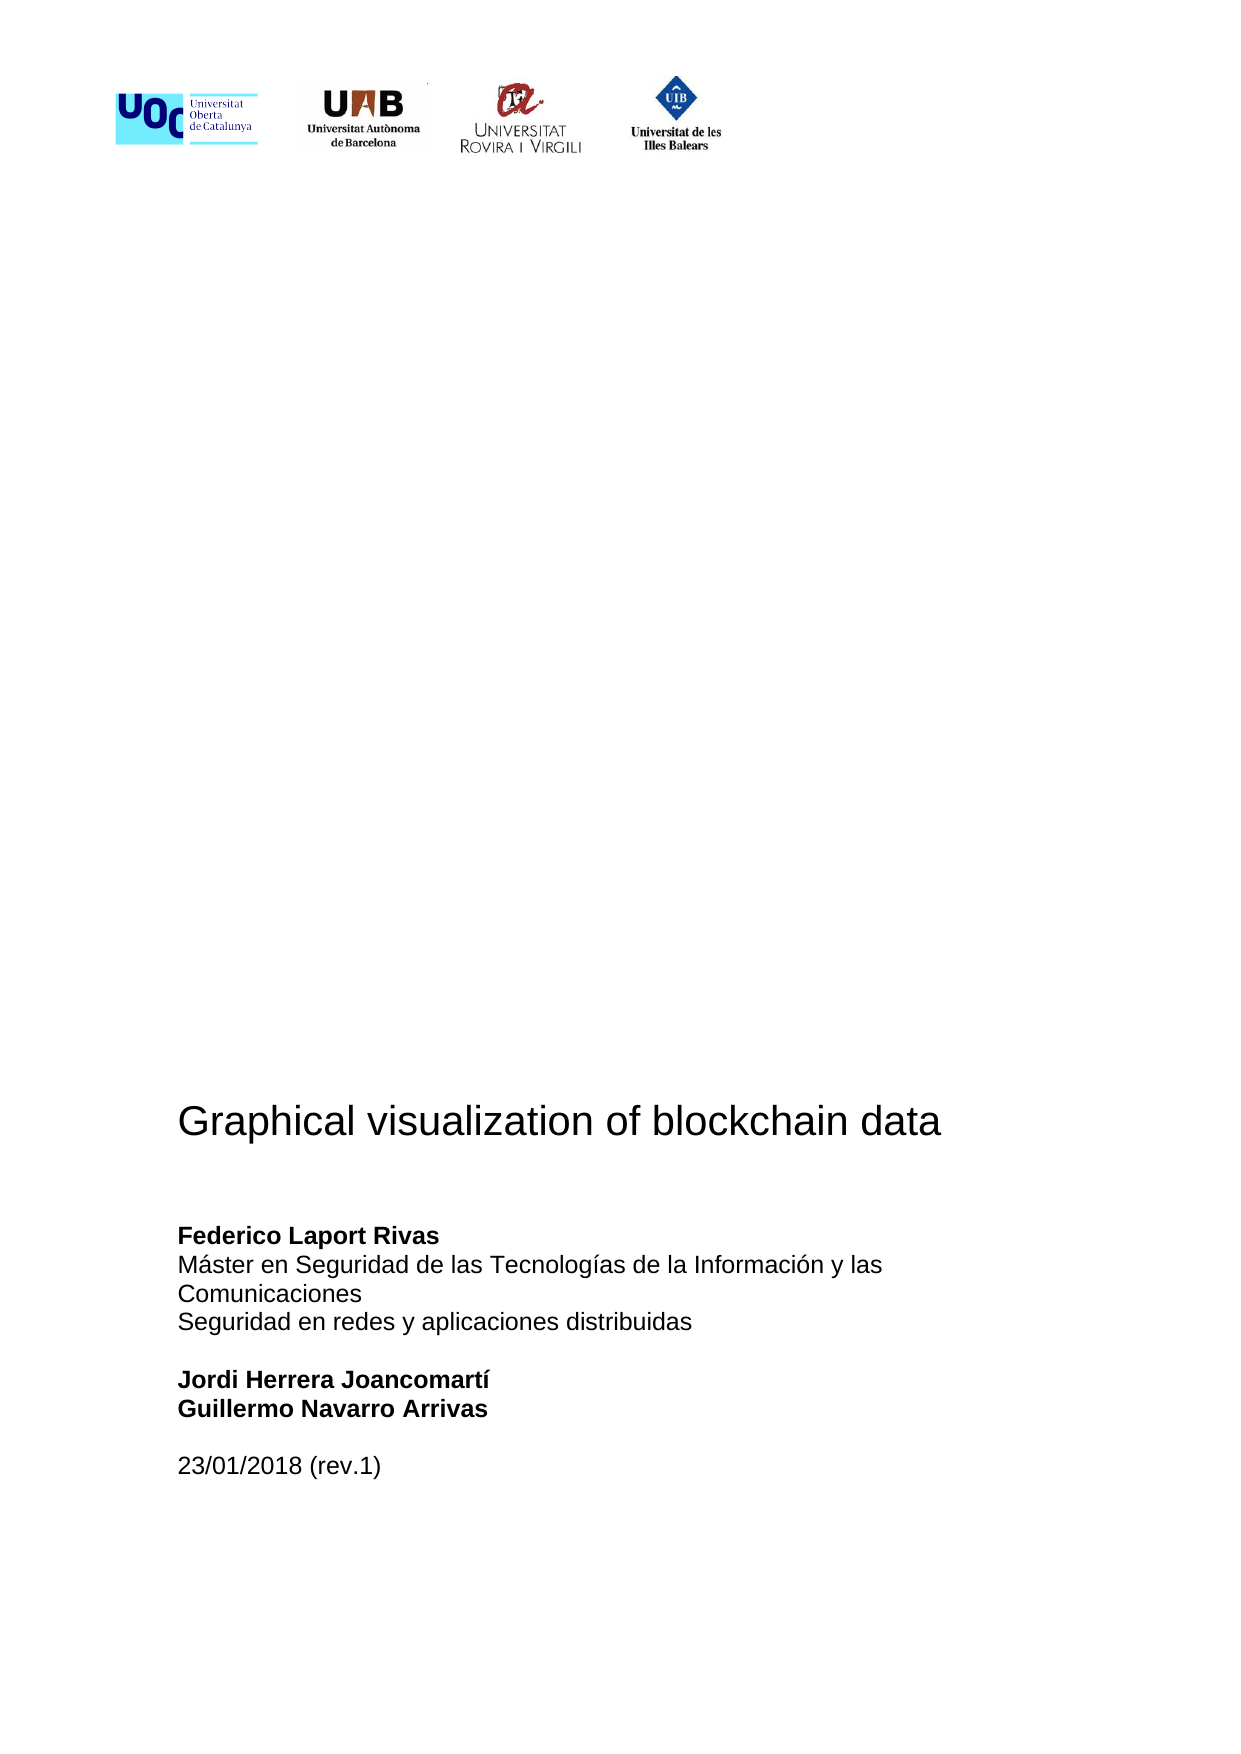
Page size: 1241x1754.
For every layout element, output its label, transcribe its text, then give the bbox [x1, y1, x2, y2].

picture [300, 76, 728, 162]
text 23/01/2018 (rev.1) [177, 1451, 1063, 1480]
text Federico Laport Rivas [177, 1221, 1063, 1250]
text Guillermo Navarro Arrivas [177, 1393, 1063, 1422]
picture [112, 90, 261, 148]
text Máster en Seguridad de las Tecnologías de la Información y las Comunicaciones [177, 1250, 1063, 1307]
text Jordi Herrera Joancomartí [177, 1365, 1063, 1393]
text Graphical visualization of blockchain data [177, 1096, 1063, 1144]
text Seguridad en redes y aplicaciones distribuidas [177, 1307, 1063, 1336]
